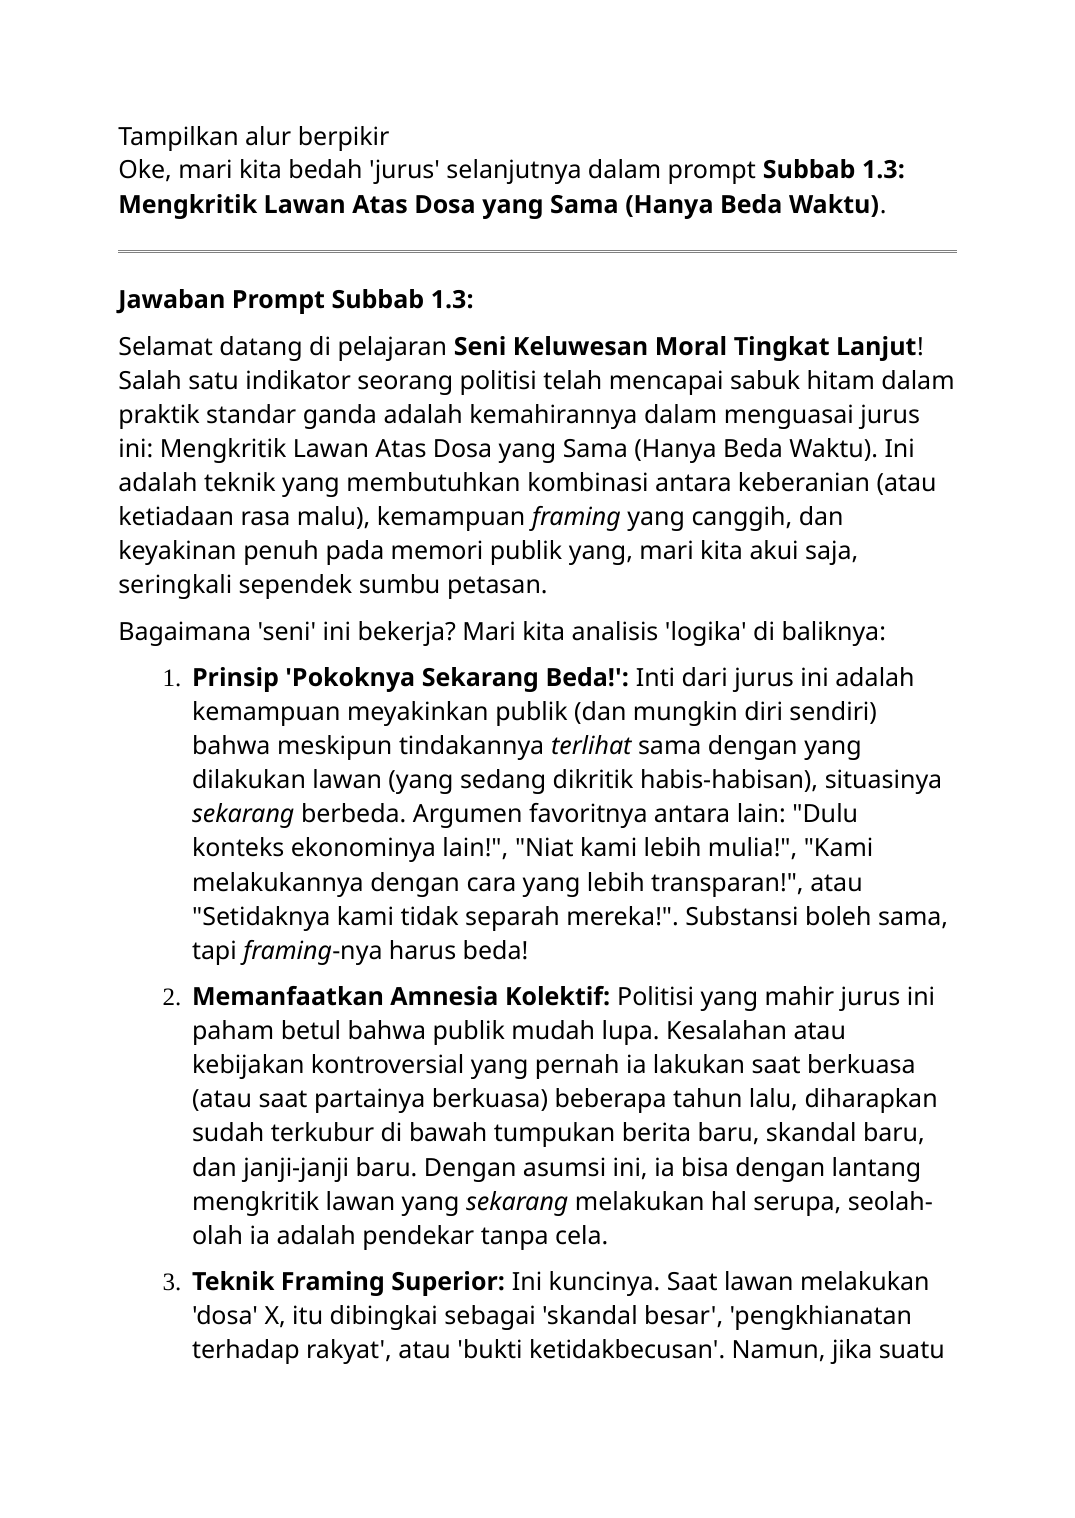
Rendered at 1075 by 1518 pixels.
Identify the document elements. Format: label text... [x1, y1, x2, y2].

list Prinsip 'Pokoknya Sekarang Beda!': Inti dari jurus ini adalah kemampuan meyakinkan publik (dan mungkin diri sendiri) bahwa meskipun tindakannya terlihat sama dengan yang dilakukan lawan (yang sedang dikritik habis-habisan), situasinya sekarang berbeda. Argumen favoritnya antara lain: "Dulu konteks ekonominya lain!", "Niat kami lebih mulia!", "Kami melakukannya dengan cara yang lebih transparan!", atau "Setidaknya kami tidak separah mereka!". Substansi boleh sama, tapi framing-nya harus beda! [162, 660, 957, 966]
text Oke, mari kita bedah 'jurus' selanjutnya dalam prompt Subbab 1.3: Mengkritik Lawan Atas Dosa yang Sama (Hanya Beda Waktu). [118, 152, 957, 220]
list Memanfaatkan Amnesia Kolektif: Politisi yang mahir jurus ini paham betul bahwa publik mudah lupa. Kesalahan atau kebijakan kontroversial yang pernah ia lakukan saat berkuasa (atau saat partainya berkuasa) beberapa tahun lalu, diharapkan sudah terkubur di bawah tumpukan berita baru, skandal baru, dan janji-janji baru. Dengan asumsi ini, ia bisa dengan lantang mengkritik lawan yang sekarang melakukan hal serupa, seolah-olah ia adalah pendekar tanpa cela. [162, 979, 957, 1251]
text Bagaimana 'seni' ini bekerja? Mari kita analisis 'logika' di baliknya: [118, 613, 957, 647]
text Jawaban Prompt Subbab 1.3: [118, 282, 957, 316]
text Selamat datang di pelajaran Seni Keluwesan Moral Tingkat Lanjut! Salah satu indikator seorang politisi telah mencapai sabuk hitam dalam praktik standar ganda adalah kemahirannya dalam menguasai jurus ini: Mengkritik Lawan Atas Dosa yang Sama (Hanya Beda Waktu). Ini adalah teknik yang membutuhkan kombinasi antara keberanian (atau ketiadaan rasa malu), kemampuan framing yang canggih, dan keyakinan penuh pada memori publik yang, mari kita akui saja, seringkali sependek sumbu petasan. [118, 328, 957, 601]
text Tampilkan alur berpikir [118, 118, 957, 152]
list Teknik Framing Superior: Ini kuncinya. Saat lawan melakukan 'dosa' X, itu dibingkai sebagai 'skandal besar', 'pengkhianatan terhadap rakyat', atau 'bukti ketidakbecusan'. Namun, jika suatu [162, 1264, 957, 1366]
